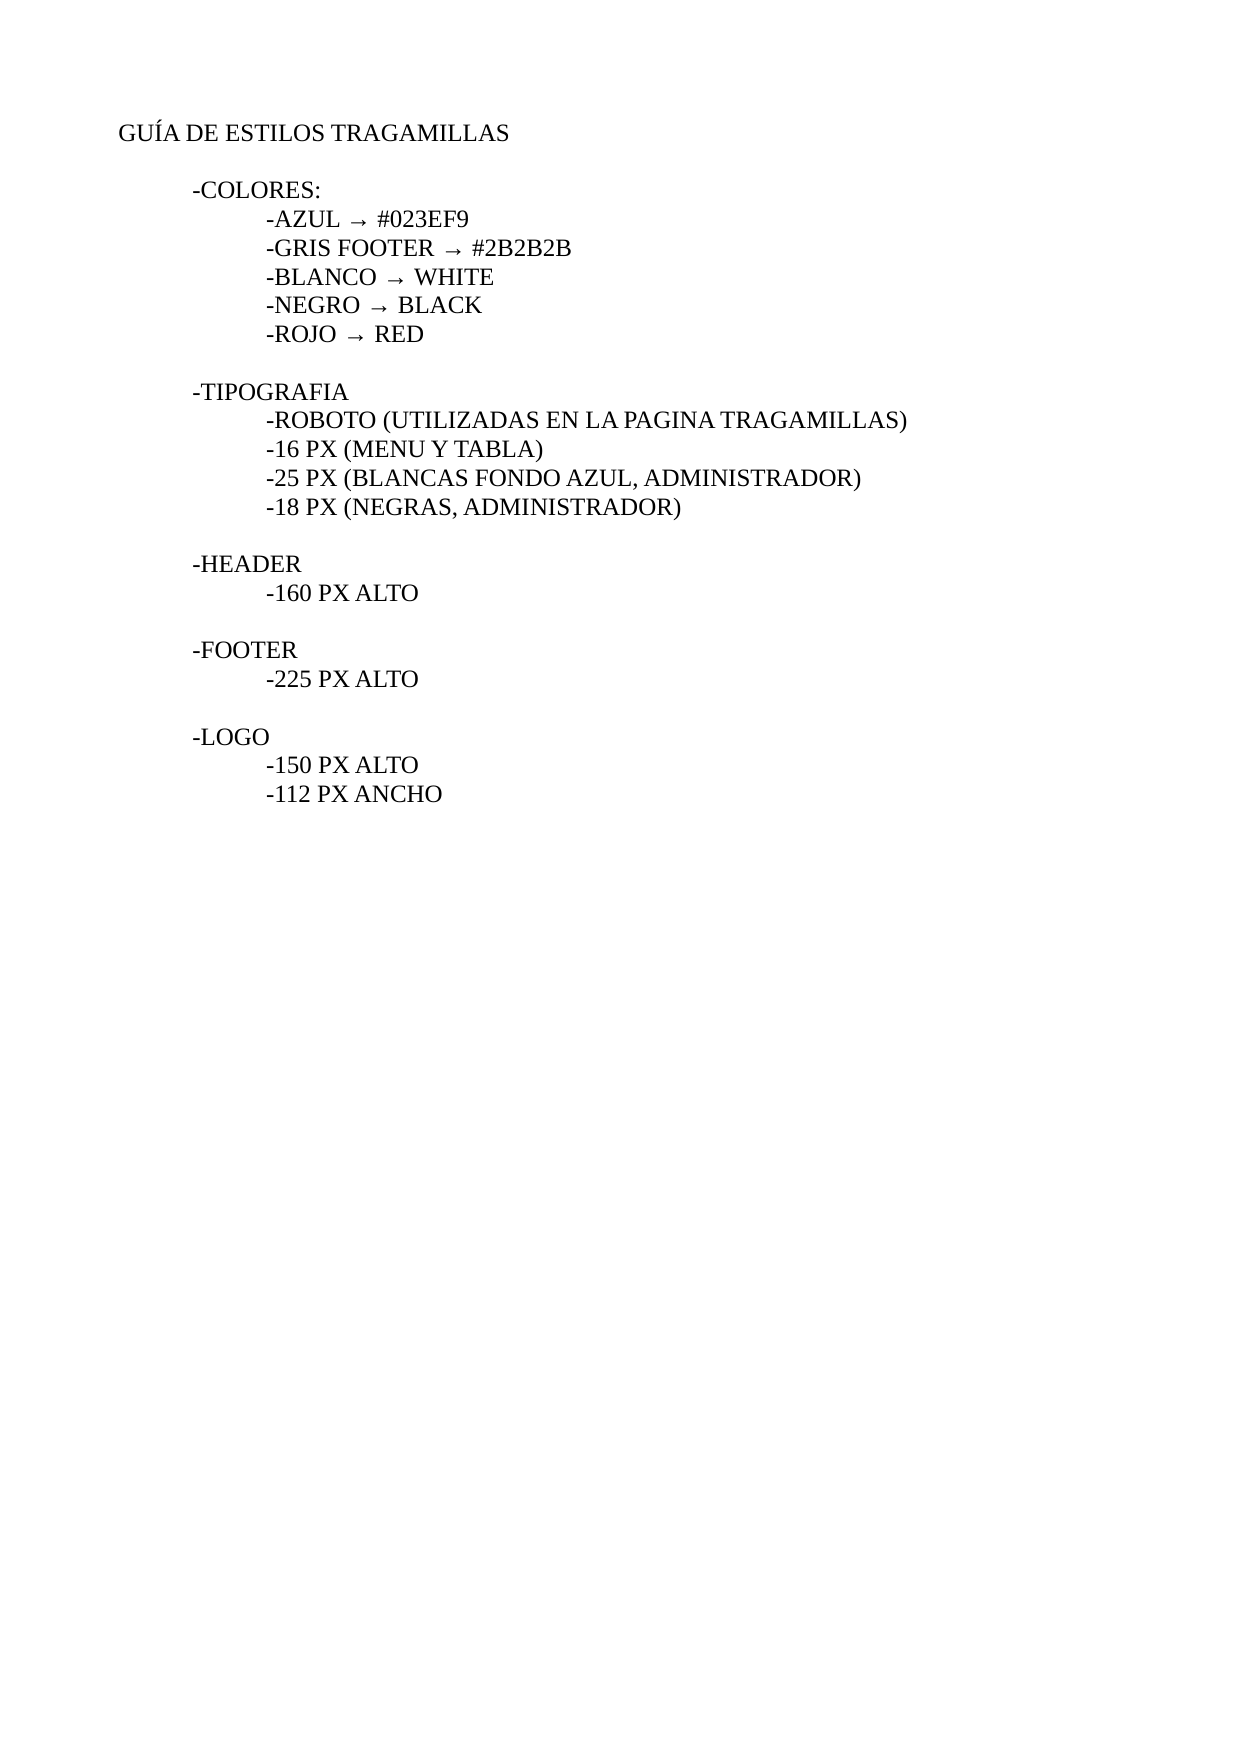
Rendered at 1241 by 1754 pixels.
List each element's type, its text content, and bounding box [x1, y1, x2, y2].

text ­­­­GUÍA DE ESTILOS TRAGAMILLAS [118, 118, 1122, 147]
text -COLORES: [118, 176, 1122, 204]
text -18 PX (NEGRAS, ADMI­NISTRADOR) [118, 492, 1122, 521]
text -160 PX ALTO [118, 578, 1122, 607]
text -TIPOGRAFIA [118, 377, 1122, 406]
text -GRIS FOOTER → #2B2B2B [118, 233, 1122, 262]
text -FOOTER [118, 636, 1122, 664]
text -16 PX (MENU Y TABLA) [118, 434, 1122, 463]
text -ROBOTO (UTILIZADAS EN LA PAGINA TRAGAMILLAS) [118, 406, 1122, 434]
text -AZUL → #023EF9 [118, 204, 1122, 233]
text -225 PX ALTO [118, 664, 1122, 693]
text -HEADER [118, 549, 1122, 578]
text -LOGO [118, 722, 1122, 751]
text -NEGRO → BLACK [118, 291, 1122, 319]
text -150 PX ALTO [118, 751, 1122, 779]
text -25 PX (BLANCAS FONDO AZUL, ADMINISTRADOR) [118, 463, 1122, 492]
text -BLANCO → WHITE [118, 262, 1122, 291]
text -112 PX ANCHO [118, 779, 1122, 808]
text -ROJO → RED [118, 319, 1122, 348]
